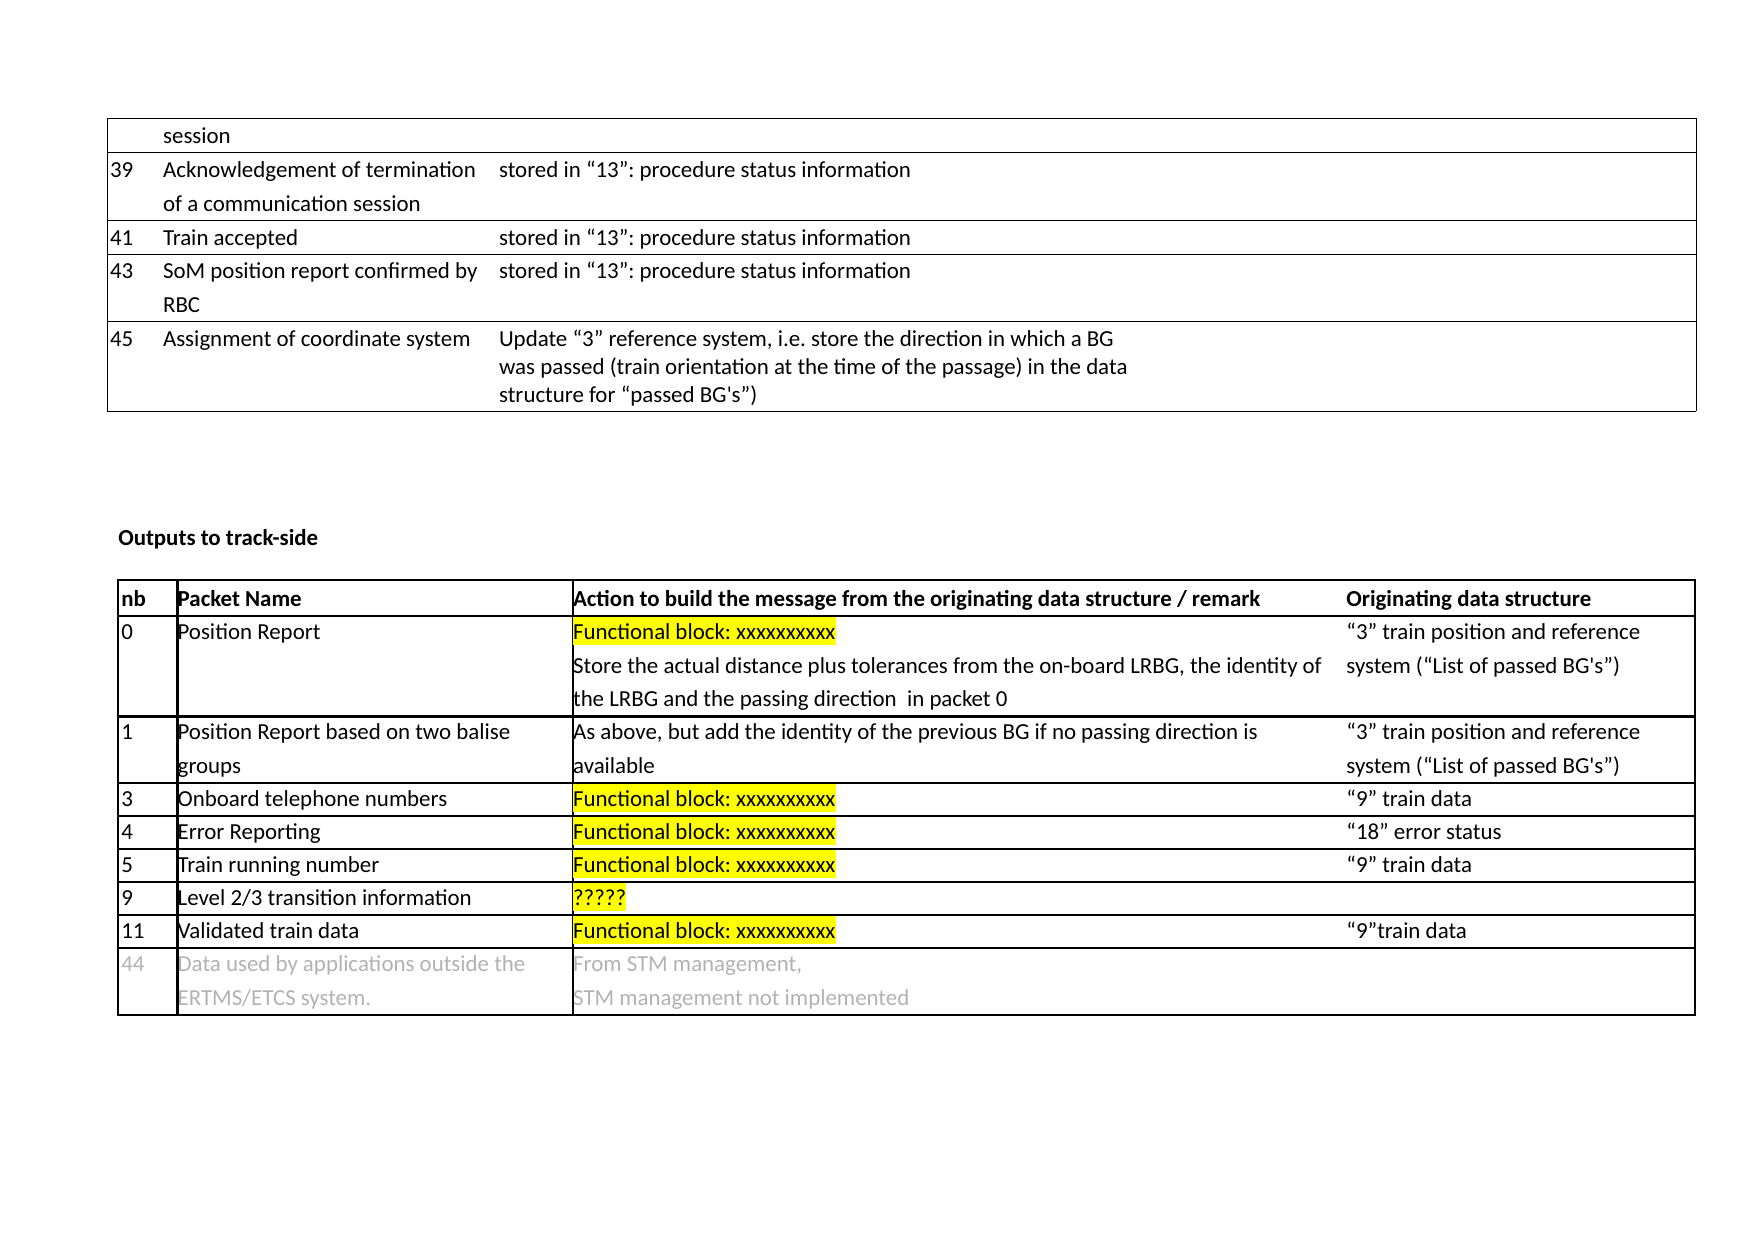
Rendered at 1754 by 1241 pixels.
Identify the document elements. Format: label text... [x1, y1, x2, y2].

table_cell Data used by applications outside the ERTMS/ETCS system. [179, 949, 572, 1013]
table_cell [1146, 255, 1494, 321]
table_cell [1346, 949, 1694, 1013]
table_cell Onboard telephone numbers [179, 784, 572, 815]
table_cell stored in “13”: procedure status information [496, 221, 1146, 253]
table_cell 9 [119, 883, 176, 914]
table_cell Error Reporting [179, 817, 572, 848]
table_cell [1146, 322, 1494, 411]
table_cell “9” train data [1346, 850, 1694, 881]
table_cell ????? [574, 883, 1346, 914]
table_cell “9” train data [1346, 784, 1694, 815]
table_cell [108, 119, 160, 152]
table_header Action to build the message from the originating data structure / remark [574, 581, 1346, 615]
table_cell stored in “13”: procedure status information [496, 255, 1146, 321]
table_cell Validated train data [179, 916, 572, 947]
table_cell [1346, 883, 1694, 914]
table_cell 39 [108, 153, 160, 219]
table_cell 44 [119, 949, 176, 1013]
table_cell Functional block: xxxxxxxxxx [574, 817, 1346, 848]
table_cell [1494, 322, 1696, 411]
table_cell [496, 119, 1146, 152]
table_header Originating data structure [1346, 581, 1694, 615]
table_cell SoM position report confirmed by RBC [160, 255, 496, 321]
table_cell “18” error status [1346, 817, 1694, 848]
table_cell Position Report based on two balise groups [179, 718, 572, 782]
table_cell 1 [119, 718, 176, 782]
table_cell Acknowledgement of termination of a communication session [160, 153, 496, 219]
table_cell [1146, 119, 1494, 152]
table_cell 3 [119, 784, 176, 815]
table_header Packet Name [179, 581, 572, 615]
table_cell [1146, 153, 1494, 219]
table_cell Assignment of coordinate system [160, 322, 496, 411]
table_cell 41 [108, 221, 160, 253]
table_cell [1146, 221, 1494, 253]
table_cell 5 [119, 850, 176, 881]
table_cell session [160, 119, 496, 152]
table_cell From STM management, STM management not implemented [574, 949, 1346, 1013]
table_cell As above, but add the identity of the previous BG if no passing direction is available [574, 718, 1346, 782]
table_cell 45 [108, 322, 160, 411]
table_cell 4 [119, 817, 176, 848]
table_cell Train running number [179, 850, 572, 881]
table_cell Level 2/3 transition information [179, 883, 572, 914]
table_cell Update “3” reference system, i.e. store the direction in which a BG was passed (train orientation at the time of the passage) in the data structure for “passed BG's”) [496, 322, 1146, 411]
table_header nb [119, 581, 176, 615]
table_cell 43 [108, 255, 160, 321]
table_cell “9”train data [1346, 916, 1694, 947]
table_cell [1494, 119, 1696, 152]
table_cell Train accepted [160, 221, 496, 253]
table_cell “3” train position and reference system (“List of passed BG's”) [1346, 718, 1694, 782]
table_cell “3” train position and reference system (“List of passed BG's”) [1346, 617, 1694, 715]
table_cell [1494, 255, 1696, 321]
table_cell [1494, 221, 1696, 253]
table_cell Functional block: xxxxxxxxxx [574, 784, 1346, 815]
table_cell 0 [119, 617, 176, 715]
table_cell stored in “13”: procedure status information [496, 153, 1146, 219]
table_cell Functional block: xxxxxxxxxx [574, 916, 1346, 947]
table_cell [1494, 153, 1696, 219]
table_cell Position Report [179, 617, 572, 715]
text Outputs to track-side [118, 523, 1636, 551]
table_cell Functional block: xxxxxxxxxx Store the actual distance plus tolerances from the on-board LRBG, the identity of the LRBG and the passing direction in packet 0 [574, 617, 1346, 715]
table_cell Functional block: xxxxxxxxxx [574, 850, 1346, 881]
table_cell 11 [119, 916, 176, 947]
